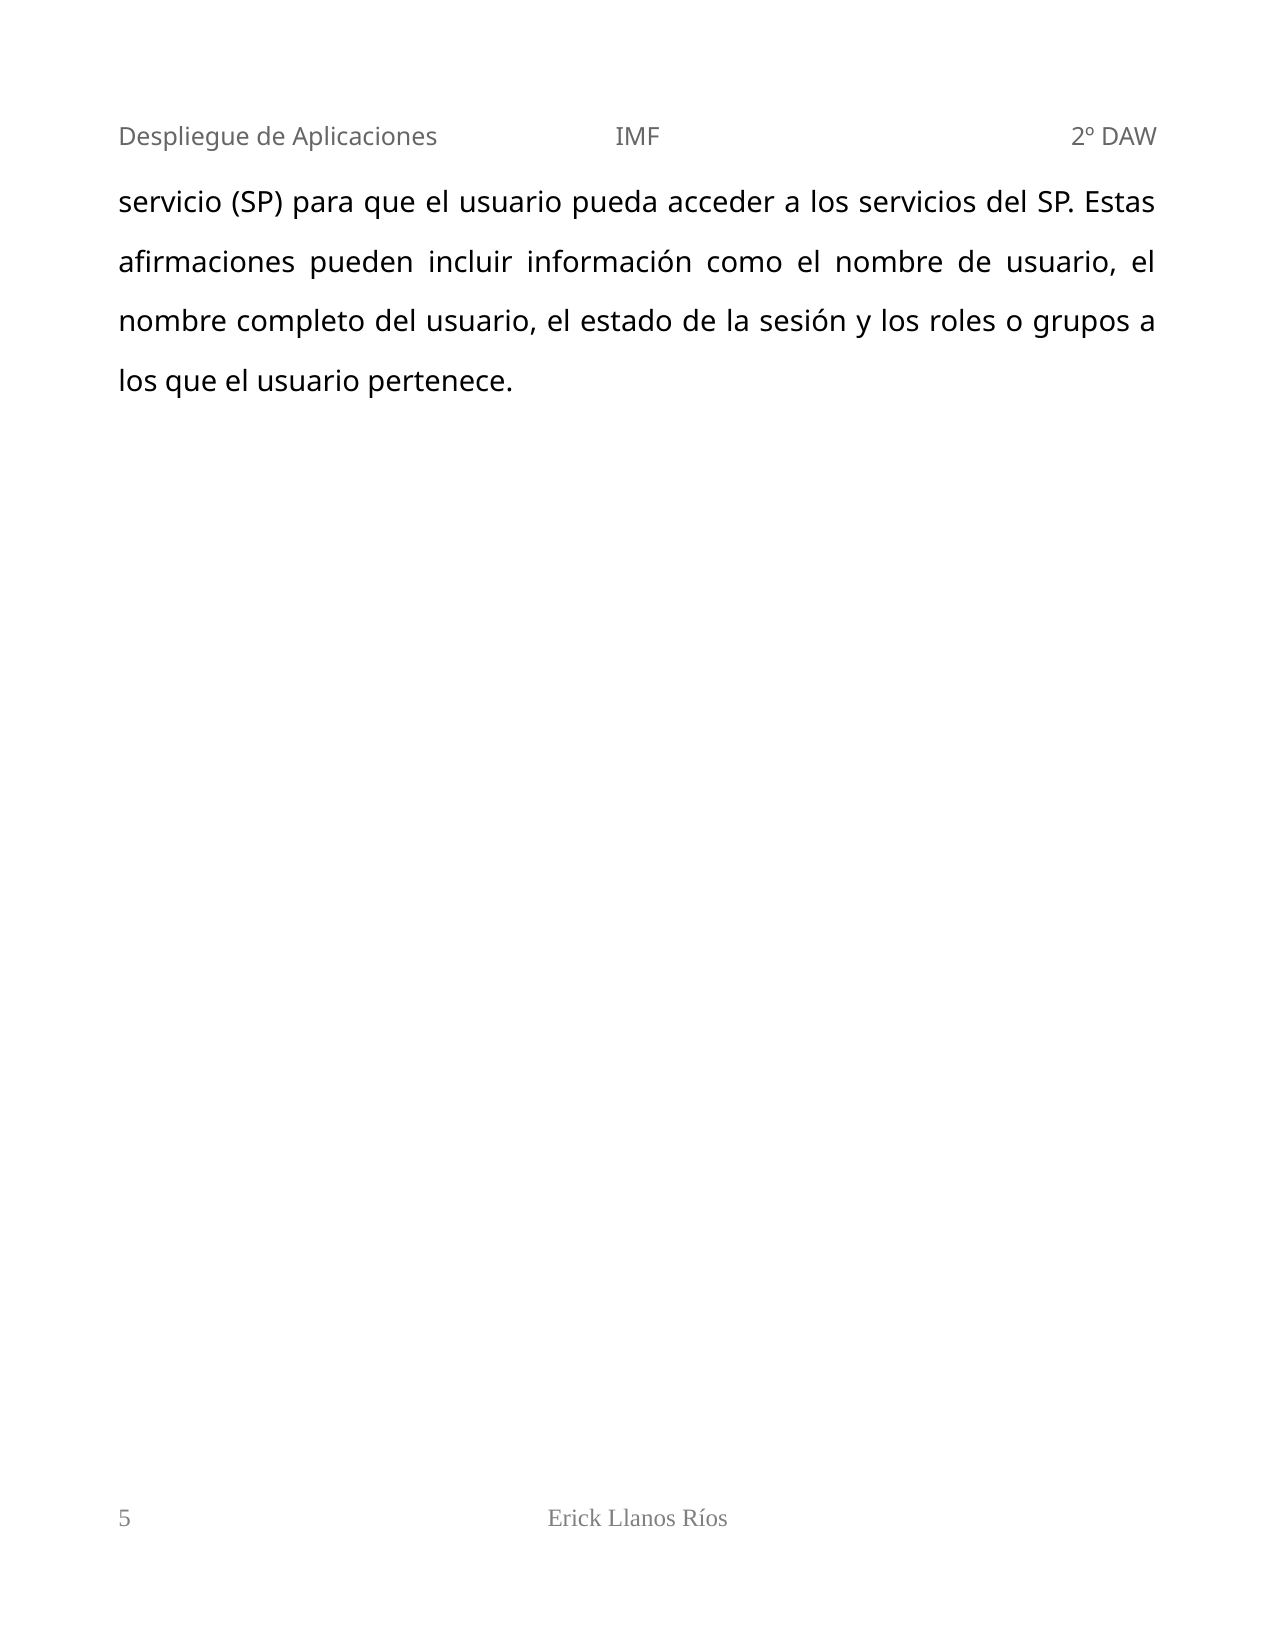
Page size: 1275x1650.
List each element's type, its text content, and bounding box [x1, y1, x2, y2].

text servicio (SP) para que el usuario pueda acceder a los servicios del SP. Estas afirmaciones pueden incluir información como el nombre de usuario, el nombre completo del usuario, el estado de la sesión y los roles o grupos a los que el usuario pertenece. [118, 182, 1157, 400]
